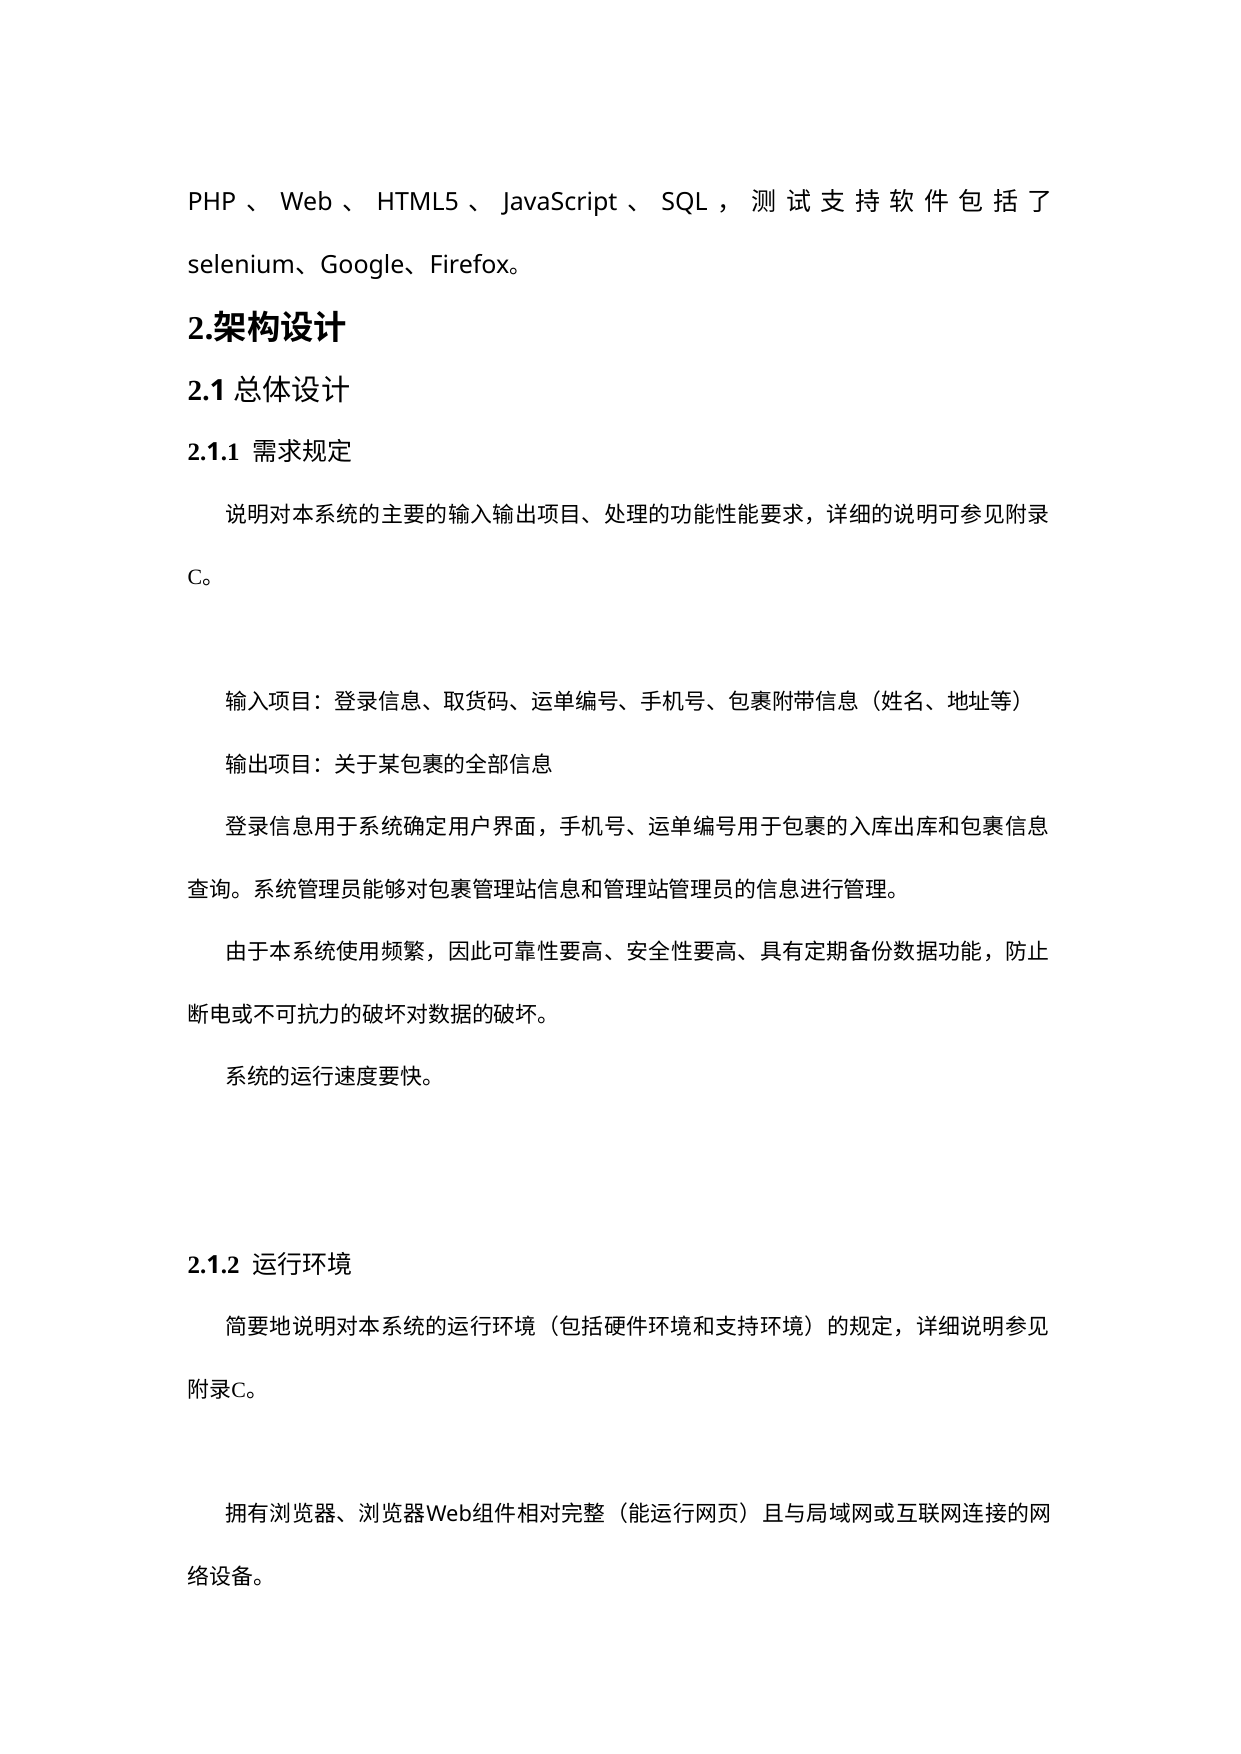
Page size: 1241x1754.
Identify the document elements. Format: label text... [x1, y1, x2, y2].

text 输入项目：登录信息、取货码、运单编号、手机号、包裹附带信息（姓名、地址等） [187, 658, 1053, 721]
text 2.架构设计 [187, 283, 1053, 346]
text 2.1.2 运行环境 [187, 1221, 1053, 1283]
text 系统的运行速度要快。 [187, 1033, 1053, 1096]
text 2.1 总体设计 [187, 346, 1053, 408]
text 说明对本系统的主要的输入输出项目、处理的功能性能要求，详细的说明可参见附录C。 [187, 471, 1053, 596]
text PHP、Web、HTML5、JavaScript、SQL，测试支持软件包括了selenium、Google、Firefox。 [187, 158, 1053, 283]
text 输出项目：关于某包裹的全部信息 [187, 721, 1053, 783]
text 由于本系统使用频繁，因此可靠性要高、安全性要高、具有定期备份数据功能，防止断电或不可抗力的破坏对数据的破坏。 [187, 908, 1053, 1033]
text 拥有浏览器、浏览器Web组件相对完整（能运行网页）且与局域网或互联网连接的网络设备。 [187, 1471, 1053, 1596]
text 登录信息用于系统确定用户界面，手机号、运单编号用于包裹的入库出库和包裹信息查询。系统管理员能够对包裹管理站信息和管理站管理员的信息进行管理。 [187, 783, 1053, 908]
text 2.1.1 需求规定 [187, 408, 1053, 471]
text 简要地说明对本系统的运行环境（包括硬件环境和支持环境）的规定，详细说明参见附录C。 [187, 1283, 1053, 1408]
